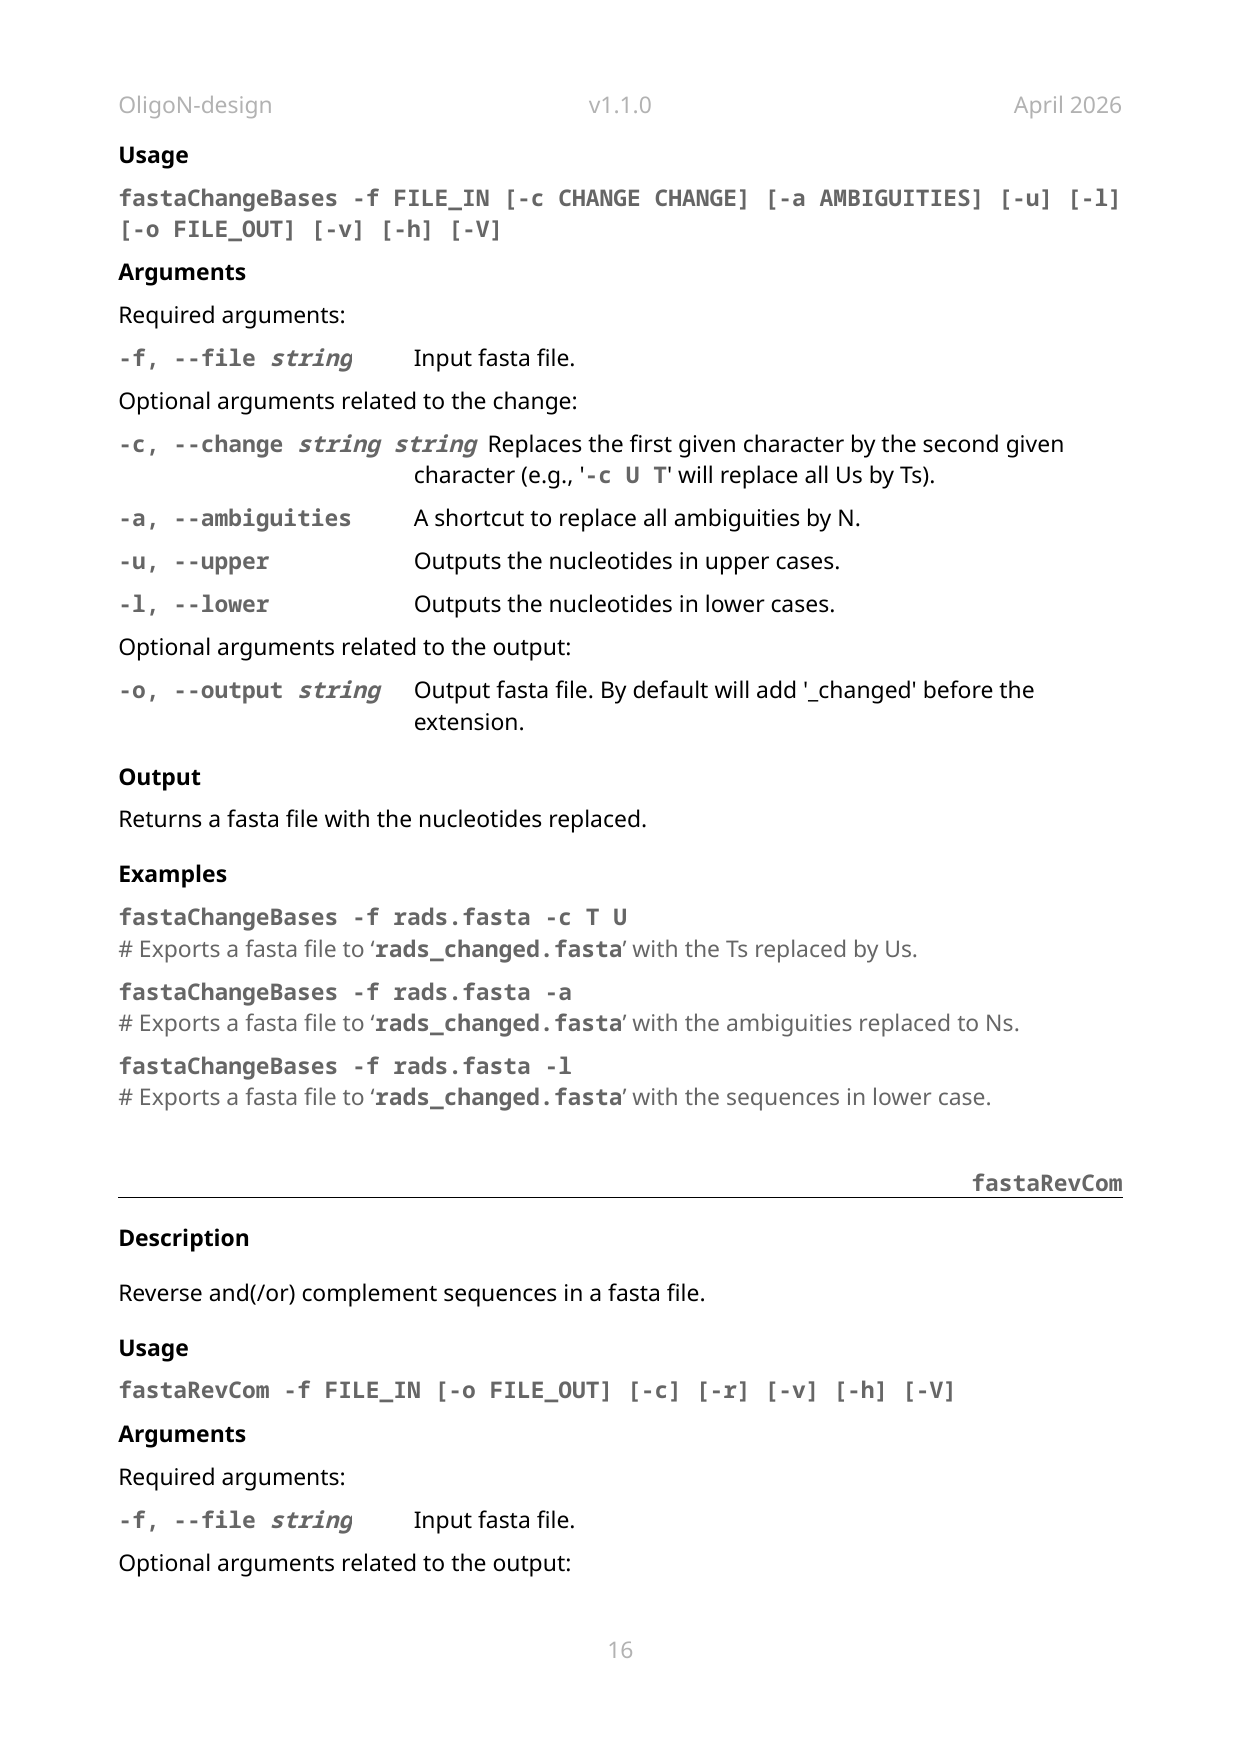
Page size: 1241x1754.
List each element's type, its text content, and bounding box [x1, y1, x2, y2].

text Usage [118, 139, 1122, 170]
text -u, --upper Outputs the nucleotides in upper cases. [118, 545, 1122, 577]
text -l, --lower Outputs the nucleotides in lower cases. [118, 588, 1122, 619]
text Reverse and(/or) complement sequences in a fasta file. [118, 1277, 1122, 1308]
text Arguments [118, 256, 1122, 287]
text Optional arguments related to the output: [118, 1547, 1122, 1578]
text Description [118, 1222, 1122, 1253]
text -a, --ambiguities A shortcut to replace all ambiguities by N. [118, 502, 1122, 533]
text -f, --file string Input fasta file. [118, 1503, 1122, 1535]
text -c, --change string string Replaces the first given character by the second given character (e.g., '-c U T' will replace all Us by Ts). [118, 428, 1122, 491]
text fastaRevCom -f FILE_IN [-o FILE_OUT] [-c] [-r] [-v] [-h] [-V] [118, 1374, 1122, 1406]
text -o, --output string Output fasta file. By default will add '_changed' before the extension. [118, 674, 1122, 737]
text Optional arguments related to the output: [118, 631, 1122, 663]
text Arguments [118, 1417, 1122, 1449]
text Optional arguments related to the change: [118, 385, 1122, 416]
text -f, --file string Input fasta file. [118, 342, 1122, 373]
text fastaChangeBases -f FILE_IN [-c CHANGE CHANGE] [-a AMBIGUITIES] [-u] [-l] [-o FILE_OUT] [-v] [-h] [-V] [118, 182, 1122, 244]
text fastaChangeBases -f rads.fasta -a [118, 976, 1122, 1007]
text # Exports a fasta file to ‘rads_changed.fasta’ with the sequences in lower case. [118, 1081, 1122, 1112]
text # Exports a fasta file to ‘rads_changed.fasta’ with the ambiguities replaced to Ns. [118, 1007, 1122, 1038]
text # Exports a fasta file to ‘rads_changed.fasta’ with the Ts replaced by Us. [118, 932, 1122, 964]
text Returns a fasta file with the nucleotides replaced. [118, 803, 1122, 835]
text Output [118, 760, 1122, 792]
text Required arguments: [118, 299, 1122, 330]
text fastaRevCom [118, 1167, 1122, 1197]
text Examples [118, 858, 1122, 889]
text Usage [118, 1331, 1122, 1363]
text fastaChangeBases -f rads.fasta -l [118, 1050, 1122, 1081]
text fastaChangeBases -f rads.fasta -c T U [118, 901, 1122, 932]
text Required arguments: [118, 1461, 1122, 1492]
